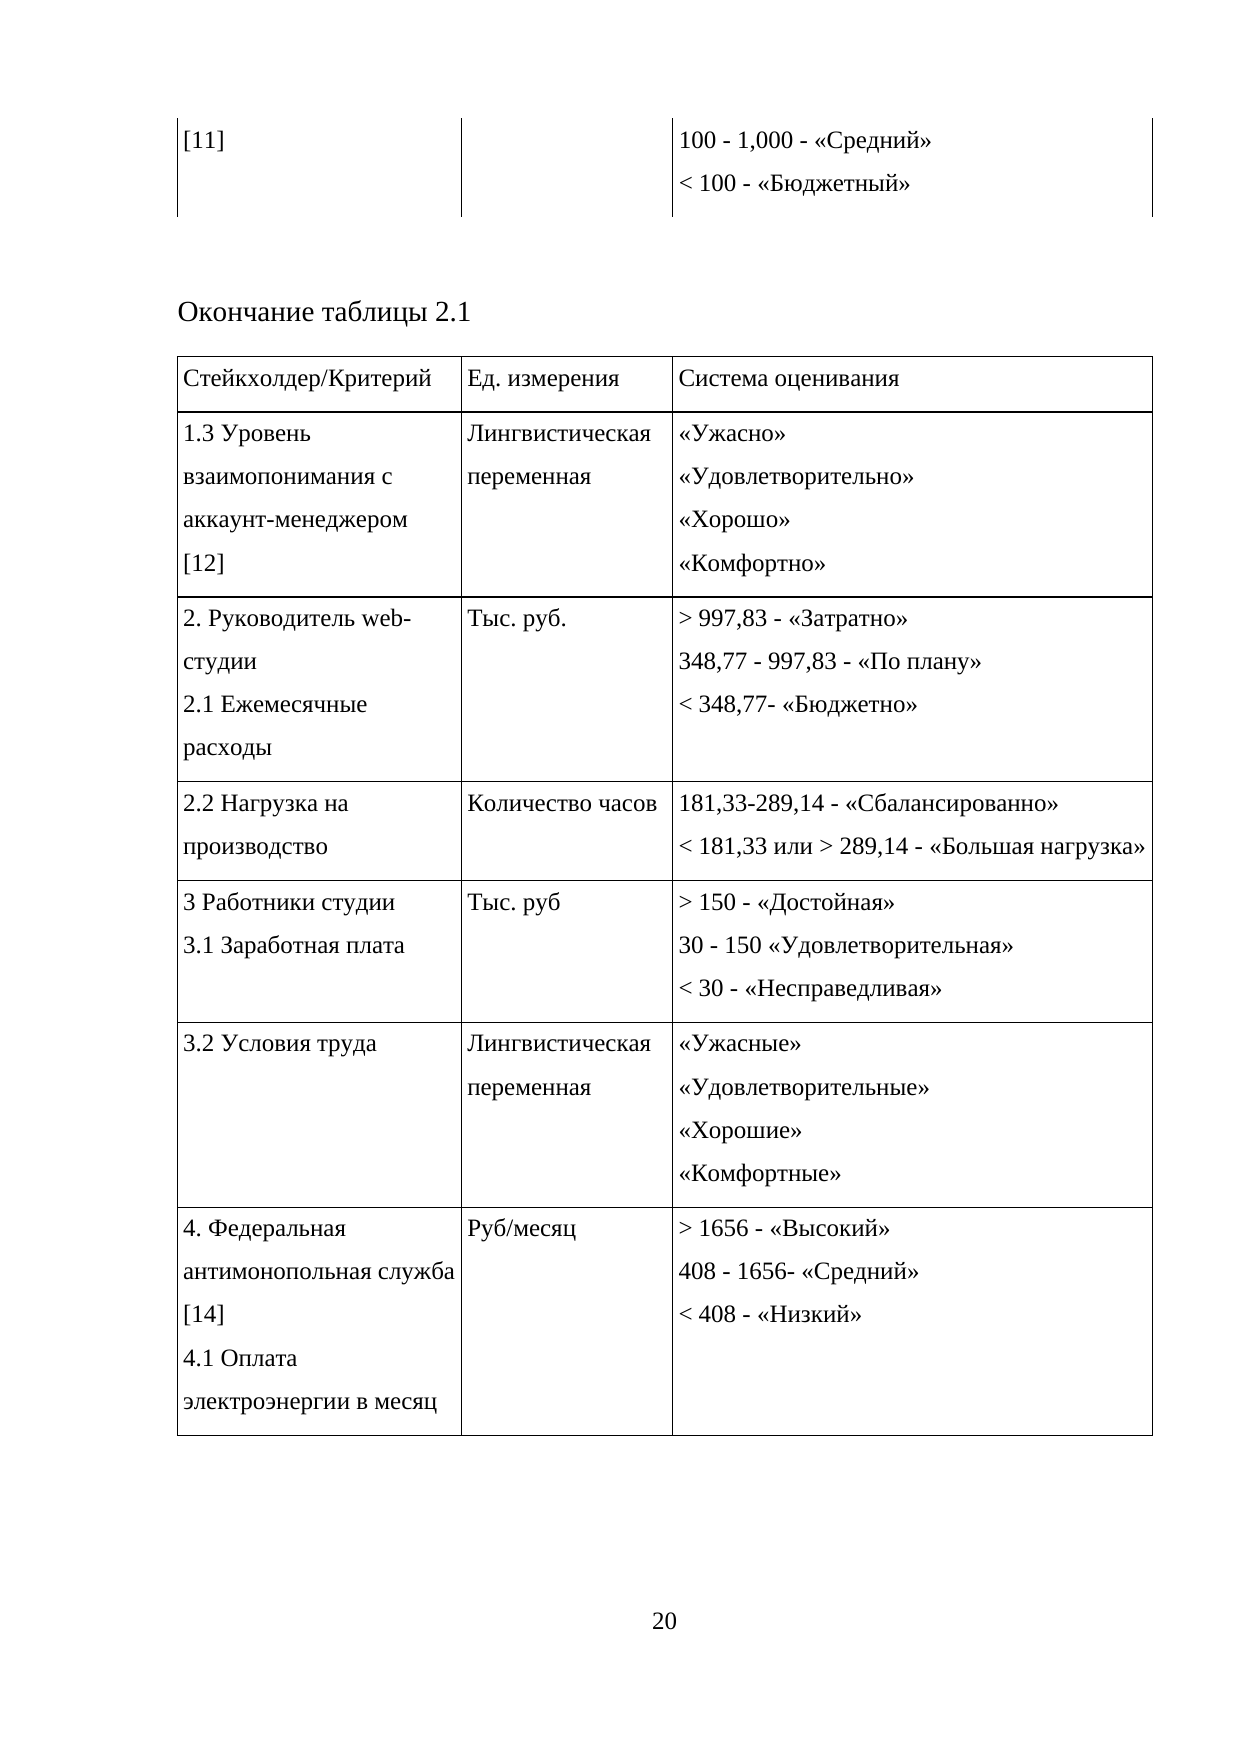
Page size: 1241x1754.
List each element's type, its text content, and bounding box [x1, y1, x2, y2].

text Окончание таблицы 2.1 [177, 294, 1152, 327]
table_cell 2. Руководитель web-студии 2.1 Ежемесячные расходы [178, 598, 461, 781]
table_cell 181,33-289,14 - «Сбалансированно» < 181,33 или > 289,14 - «Большая нагрузка» [673, 782, 1152, 880]
table_cell [462, 118, 672, 217]
table_cell 4. Федеральная антимонопольная служба [14] 4.1 Оплата электроэнергии в месяц [178, 1208, 461, 1434]
table_cell Тыс. руб [462, 881, 672, 1022]
table_header Ед. измерения [462, 357, 672, 411]
table_cell 3.2 Условия труда [178, 1023, 461, 1207]
table_cell 2.2 Нагрузка на производство [178, 782, 461, 880]
table_header Система оценивания [673, 357, 1152, 411]
table_cell «Ужасные» «Удовлетворительные» «Хорошие» «Комфортные» [673, 1023, 1152, 1207]
table_cell > 150 - «Достойная» 30 - 150 «Удовлетворительная» < 30 - «Несправедливая» [673, 881, 1152, 1022]
table_cell 100 - 1,000 - «Средний» < 100 - «Бюджетный» [673, 118, 1152, 217]
table_cell 1.3 Уровень взаимопонимания с аккаунт-менеджером [12] [178, 413, 461, 596]
table_cell Тыс. руб. [462, 598, 672, 781]
table_cell Руб/месяц [462, 1208, 672, 1434]
table_cell > 1656 - «Высокий» 408 - 1656- «Средний» < 408 - «Низкий» [673, 1208, 1152, 1434]
table_cell [11] [178, 118, 461, 217]
table_cell > 997,83 - «Затратно» 348,77 - 997,83 - «По плану» < 348,77- «Бюджетно» [673, 598, 1152, 781]
table_cell 3 Работники студии 3.1 Заработная плата [178, 881, 461, 1022]
table_cell «Ужасно» «Удовлетворительно» «Хорошо» «Комфортно» [673, 413, 1152, 596]
table_cell Лингвистическая переменная [462, 413, 672, 596]
table_cell Количество часов [462, 782, 672, 880]
table_header Стейкхолдер/Критерий [178, 357, 461, 411]
table_cell Лингвистическая переменная [462, 1023, 672, 1207]
